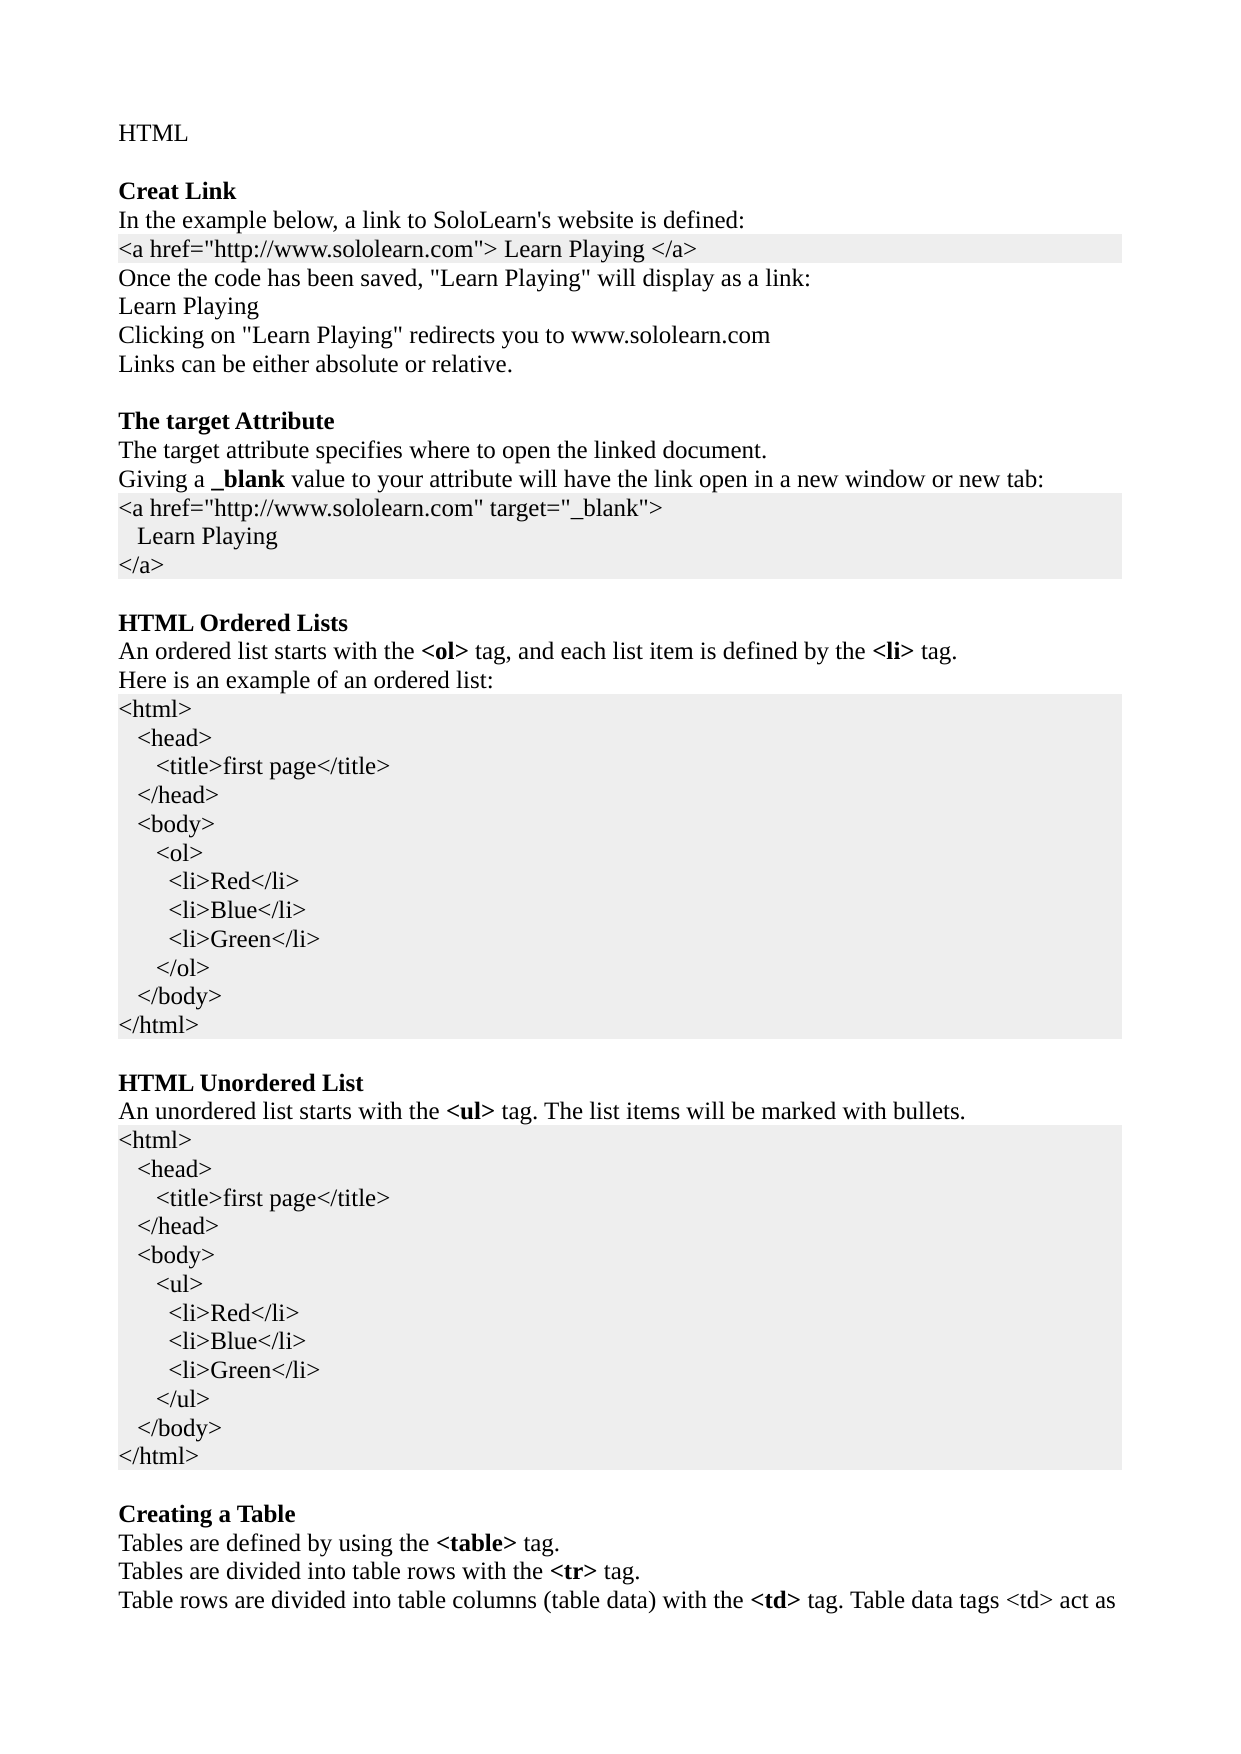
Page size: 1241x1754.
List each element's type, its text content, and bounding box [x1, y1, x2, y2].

text <title>first page</title> [118, 1183, 1122, 1211]
text </html> [118, 1441, 1122, 1470]
text <li>Red</li> [118, 1298, 1122, 1326]
text <head> [118, 1154, 1122, 1183]
text <li>Green</li> [118, 924, 1122, 953]
text Table rows are divided into table columns (table data) with the <td> tag. Table data tags <td> act as [118, 1585, 1122, 1614]
text An ordered list starts with the <ol> tag, and each list item is defined by the <li> tag. [118, 636, 1122, 665]
text <html> [118, 1125, 1122, 1154]
text Once the code has been saved, "Learn Playing" will display as a link: [118, 263, 1122, 291]
text </head> [118, 780, 1122, 809]
text Creat Link [118, 176, 1122, 205]
text <ol> [118, 838, 1122, 866]
text </a> [118, 550, 1122, 579]
text <title>first page</title> [118, 751, 1122, 780]
text Giving a _blank value to your attribute will have the link open in a new window or new tab: [118, 464, 1122, 493]
text <head> [118, 723, 1122, 751]
text <body> [118, 809, 1122, 838]
text HTML Ordered Lists [118, 608, 1122, 636]
text <ul> [118, 1269, 1122, 1298]
text Tables are divided into table rows with the <tr> tag. [118, 1556, 1122, 1585]
text </ol> [118, 953, 1122, 981]
text <li>Blue</li> [118, 1326, 1122, 1355]
text <li>Blue</li> [118, 895, 1122, 924]
text </body> [118, 1413, 1122, 1441]
text Links can be either absolute or relative. [118, 349, 1122, 378]
text Learn Playing [118, 521, 1122, 550]
text Creating a Table [118, 1499, 1122, 1528]
text The target attribute specifies where to open the linked document. [118, 435, 1122, 464]
text <li>Green</li> [118, 1355, 1122, 1384]
text <body> [118, 1240, 1122, 1269]
text The target Attribute [118, 406, 1122, 435]
text <a href="http://www.sololearn.com" target="_blank"> [118, 493, 1122, 521]
text Clicking on "Learn Playing" redirects you to www.sololearn.com [118, 320, 1122, 349]
text Here is an example of an ordered list: [118, 665, 1122, 694]
text Learn Playing [118, 291, 1122, 320]
text <a href="http://www.sololearn.com"> Learn Playing </a> [118, 234, 1122, 263]
text HTML Unordered List [118, 1068, 1122, 1096]
text In the example below, a link to SoloLearn's website is defined: [118, 205, 1122, 234]
text </ul> [118, 1384, 1122, 1413]
text </html> [118, 1010, 1122, 1039]
text An unordered list starts with the <ul> tag. The list items will be marked with bullets. [118, 1096, 1122, 1125]
text </head> [118, 1211, 1122, 1240]
text <html> [118, 694, 1122, 723]
text <li>Red</li> [118, 866, 1122, 895]
text Tables are defined by using the <table> tag. [118, 1528, 1122, 1556]
text </body> [118, 981, 1122, 1010]
